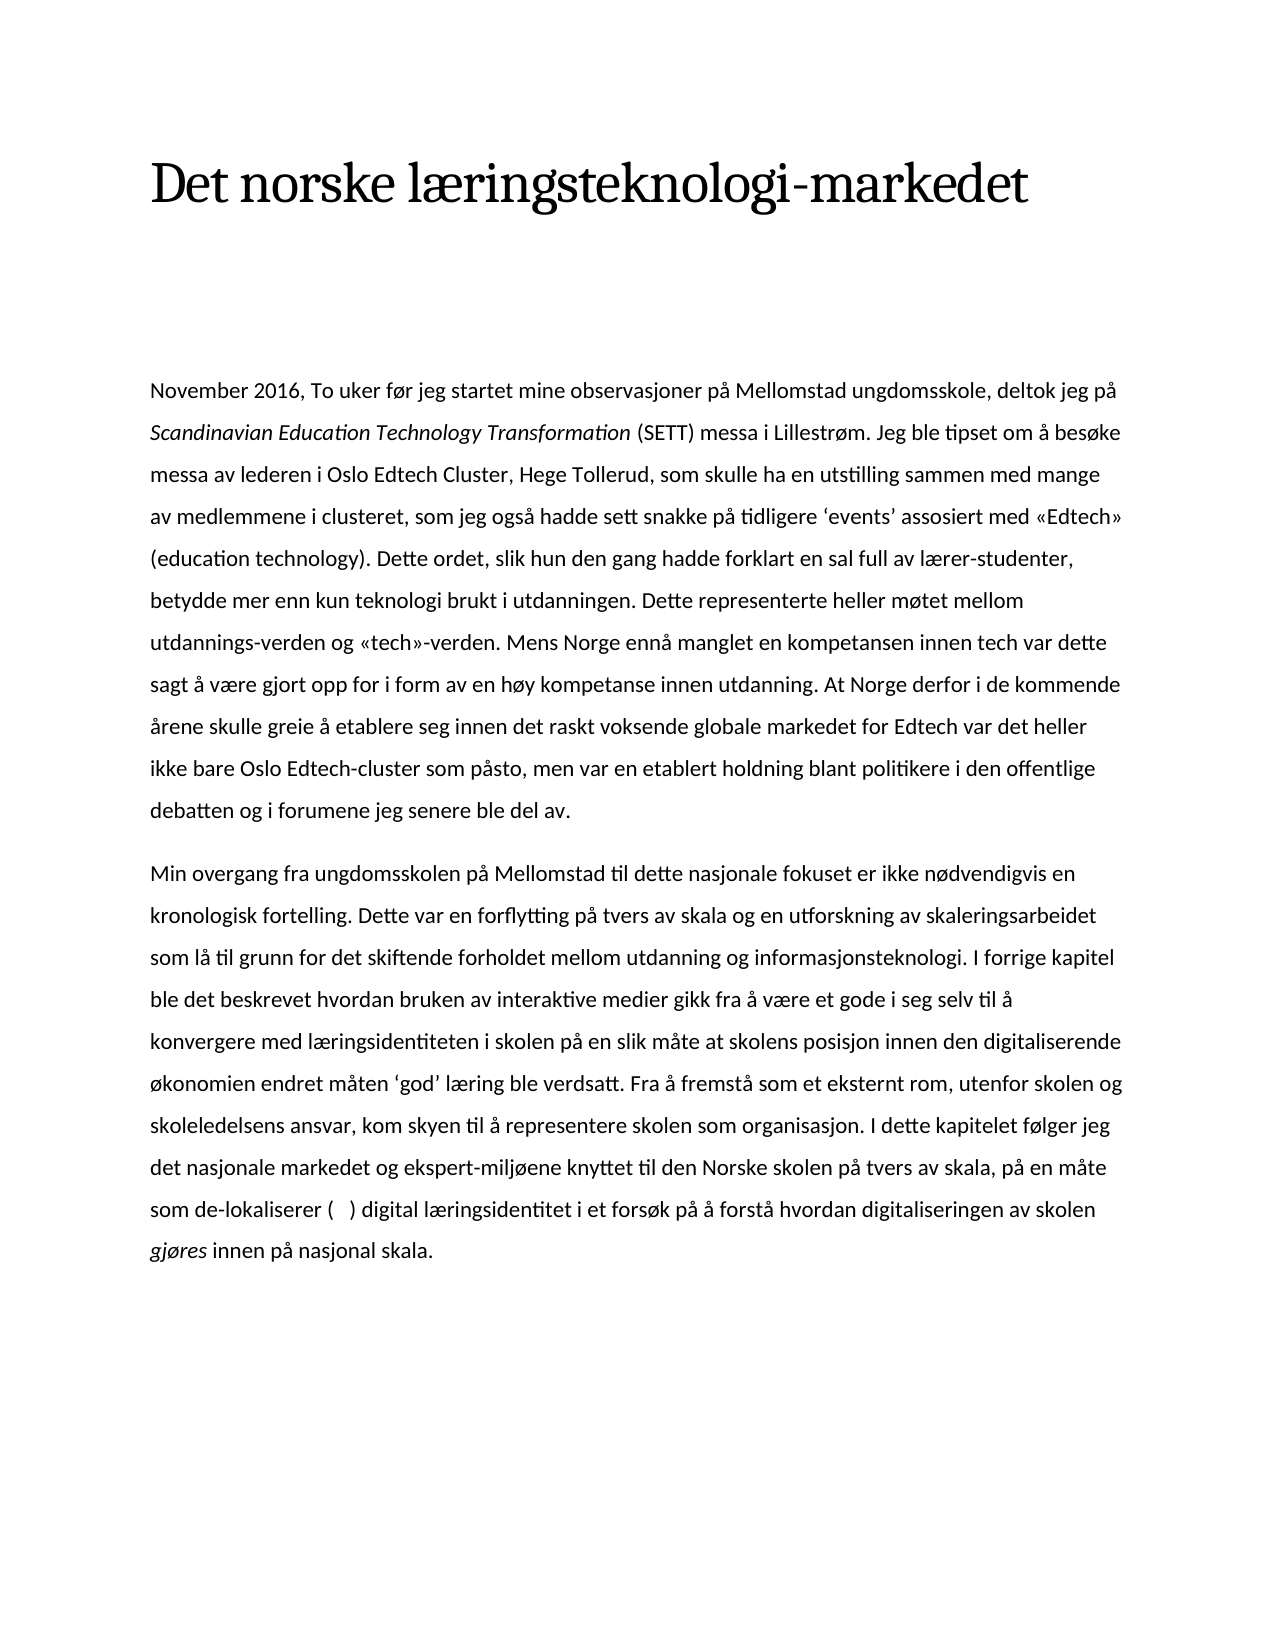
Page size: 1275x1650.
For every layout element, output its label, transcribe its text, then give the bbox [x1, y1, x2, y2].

text Min overgang fra ungdomsskolen på Mellomstad til dette nasjonale fokuset er ikke nødvendigvis en kronologisk fortelling. Dette var en forflytting på tvers av skala og en utforskning av skaleringsarbeidet som lå til grunn for det skiftende forholdet mellom utdanning og informasjonsteknologi. I forrige kapitel ble det beskrevet hvordan bruken av interaktive medier gikk fra å være et gode i seg selv til å konvergere med læringsidentiteten i skolen på en slik måte at skolens posisjon innen den digitaliserende økonomien endret måten ‘god’ læring ble verdsatt. Fra å fremstå som et eksternt rom, utenfor skolen og skoleledelsens ansvar, kom skyen til å representere skolen som organisasjon. I dette kapitelet følger jeg det nasjonale markedet og ekspert-miljøene knyttet til den Norske skolen på tvers av skala, på en måte som de-lokaliserer ( ) digital læringsidentitet i et forsøk på å forstå hvordan digitaliseringen av skolen gjøres innen på nasjonal skala. [150, 859, 1125, 1265]
text November 2016, To uker før jeg startet mine observasjoner på Mellomstad ungdomsskole, deltok jeg på Scandinavian Education Technology Transformation (SETT) messa i Lillestrøm. Jeg ble tipset om å besøke messa av lederen i Oslo Edtech Cluster, Hege Tollerud, som skulle ha en utstilling sammen med mange av medlemmene i clusteret, som jeg også hadde sett snakke på tidligere ‘events’ assosiert med «Edtech» (education technology). Dette ordet, slik hun den gang hadde forklart en sal full av lærer-studenter, betydde mer enn kun teknologi brukt i utdanningen. Dette representerte heller møtet mellom utdannings-verden og «tech»-verden. Mens Norge ennå manglet en kompetansen innen tech var dette sagt å være gjort opp for i form av en høy kompetanse innen utdanning. At Norge derfor i de kommende årene skulle greie å etablere seg innen det raskt voksende globale markedet for Edtech var det heller ikke bare Oslo Edtech-cluster som påsto, men var en etablert holdning blant politikere i den offentlige debatten og i forumene jeg senere ble del av. [150, 376, 1125, 824]
title Det norske læringsteknologi-markedet [150, 150, 1125, 217]
